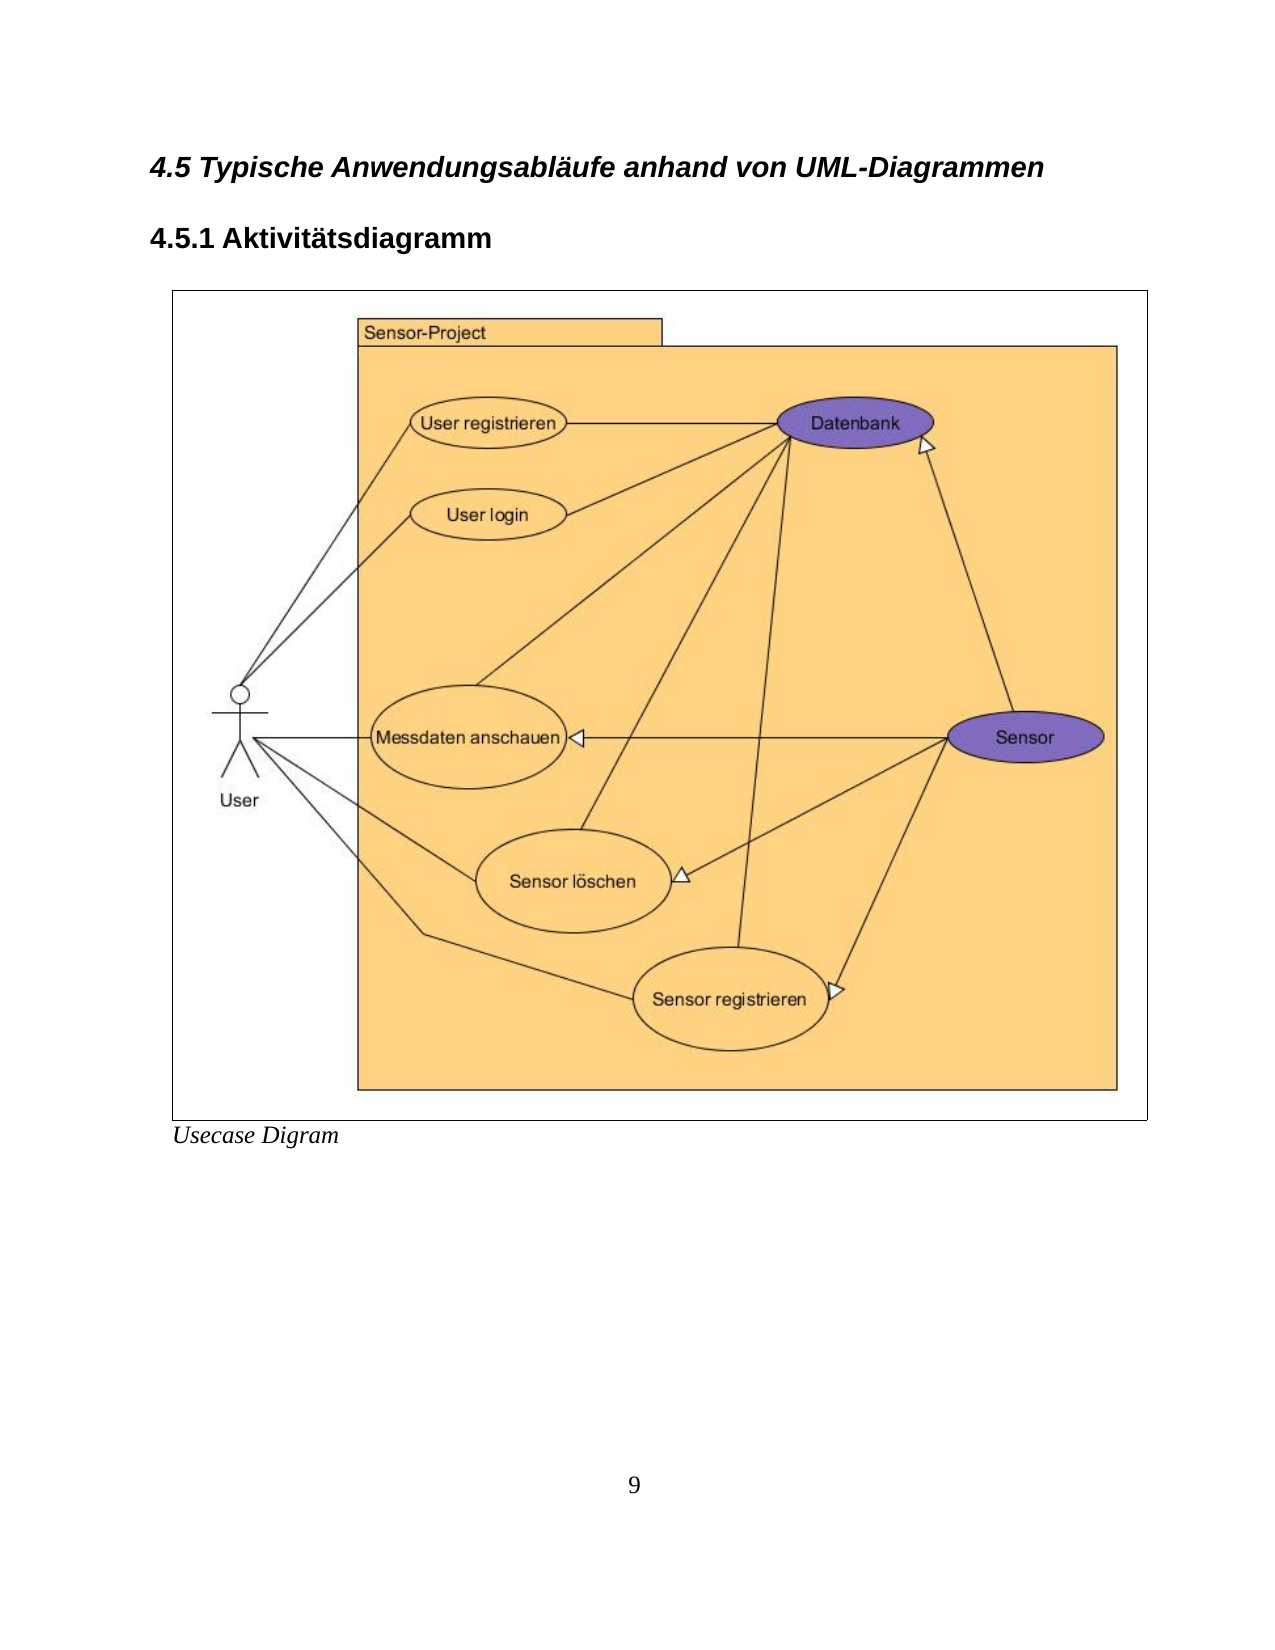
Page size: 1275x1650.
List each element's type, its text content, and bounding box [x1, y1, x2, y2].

subtitle 4.5.1 Aktivitätsdiagramm [150, 221, 1125, 254]
subtitle 4.5 Typische Anwendungsabläufe anhand von UML-Diagrammen [150, 150, 1125, 183]
picture [175, 293, 1144, 1117]
text Usecase Digram [172, 1121, 1147, 1149]
text [173, 291, 1147, 1120]
